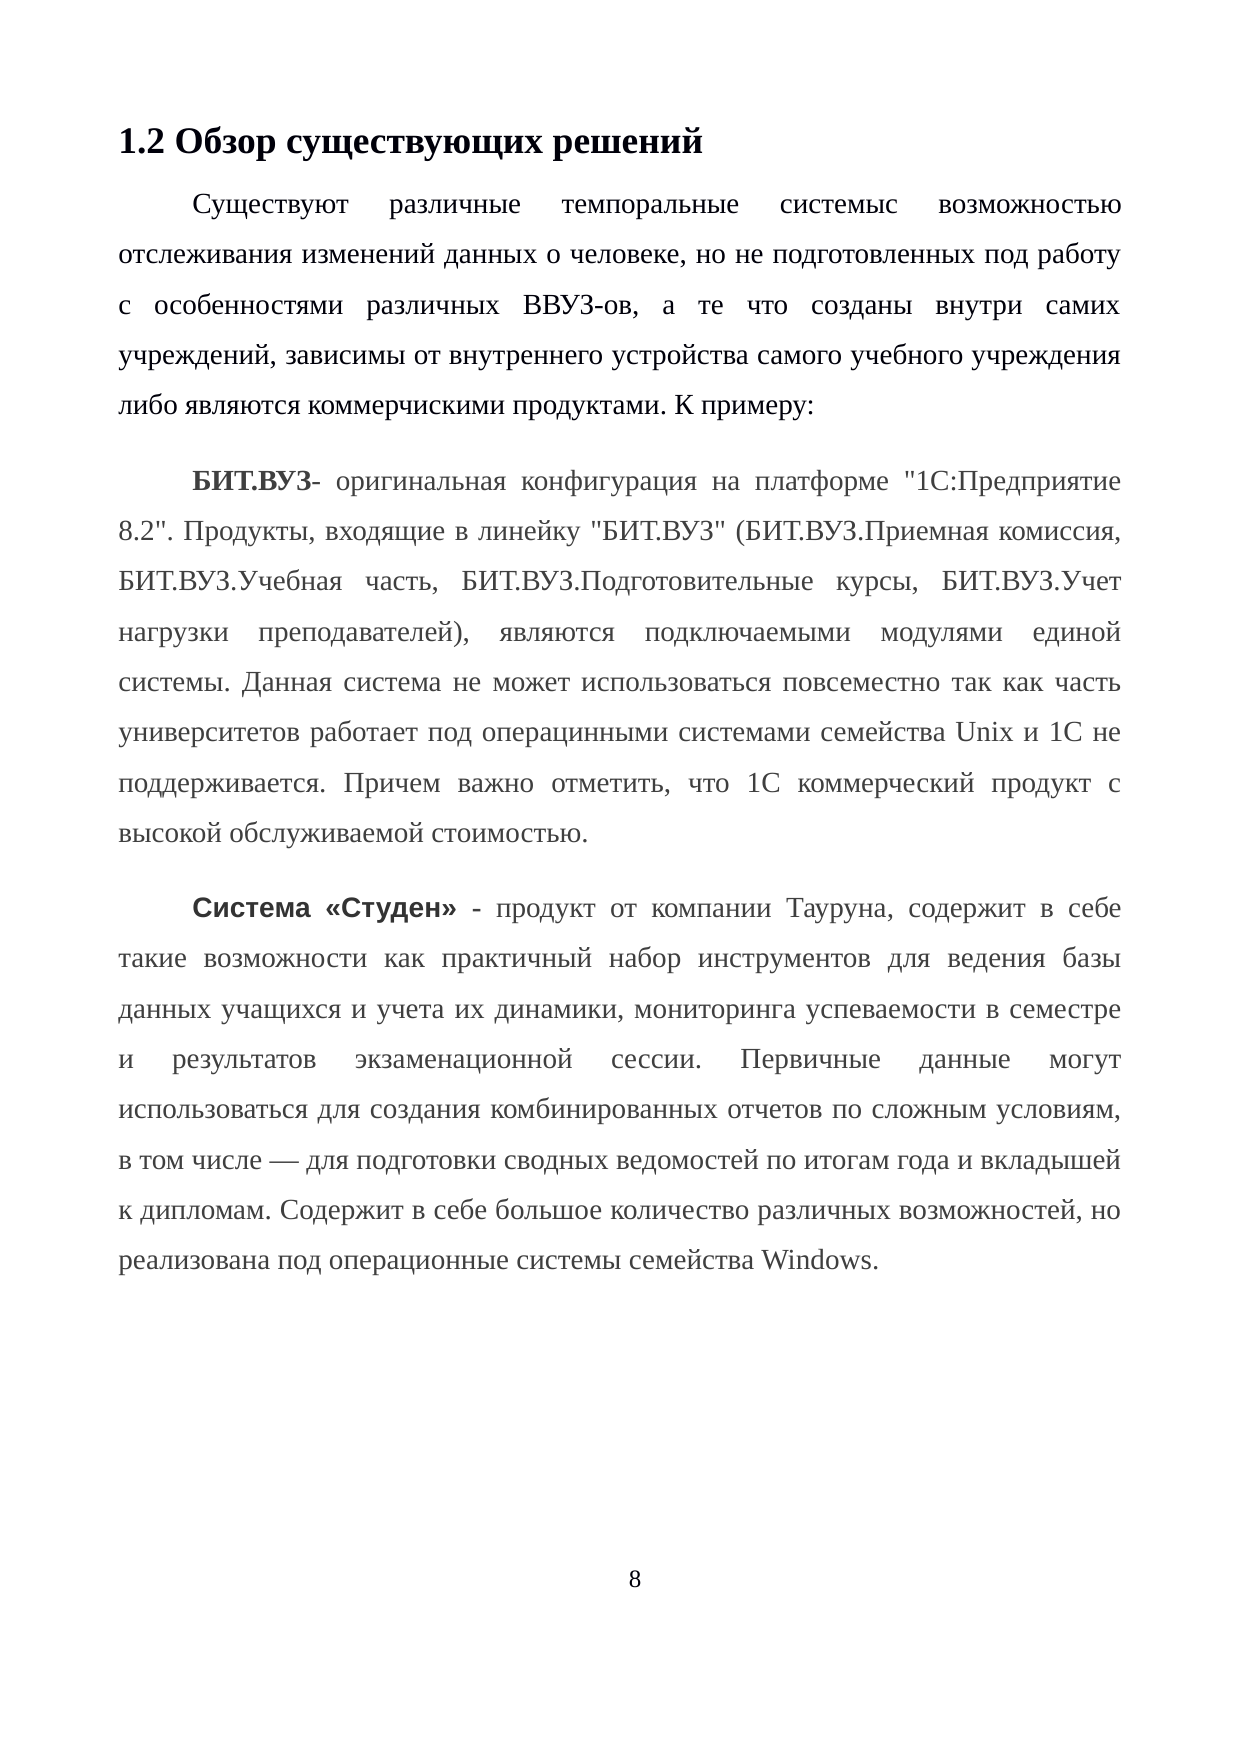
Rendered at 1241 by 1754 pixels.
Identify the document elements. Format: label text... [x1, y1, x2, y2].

subtitle Система «Студен» - продукт от компании Тауруна, содержит в себе такие возможности как практичный набор инструментов для ведения базы данных учащихся и учета их динамики, мониторинга успеваемости в семестре и результатов экзаменационной сессии. Первичные данные могут использоваться для создания комбинированных отчетов по сложным условиям, в том числе — для подготовки сводных ведомостей по итогам года и вкладышей к дипломам. Содержит в себе большое количество различных возможностей, но реализована под операционные системы семейства Windows. [118, 890, 1122, 1276]
subtitle 1.2 Обзор существующих решений [118, 118, 1122, 161]
subtitle БИТ.ВУЗ- оригинальная конфигурация на платформе "1С:Предприятие 8.2". Продукты, входящие в линейку "БИТ.ВУЗ" (БИТ.ВУЗ.Приемная комиссия, БИТ.ВУЗ.Учебная часть, БИТ.ВУЗ.Подготовительные курсы, БИТ.ВУЗ.Учет нагрузки преподавателей), являются подключаемыми модулями единой системы. Данная система не может использоваться повсеместно так как часть университетов работает под операцинными системами семейства Unix и 1С не поддерживается. Причем важно отметить, что 1С коммерческий продукт с высокой обслуживаемой стоимостью. [118, 463, 1122, 848]
subtitle Существуют различные темпоральные системыс возможностью отслеживания изменений данных о человеке, но не подготовленных под работу с особенностями различных ВВУЗ-ов, а те что созданы внутри самих учреждений, зависимы от внутреннего устройства самого учебного учреждения либо являются коммерчискими продуктами. К примеру: [118, 186, 1122, 421]
